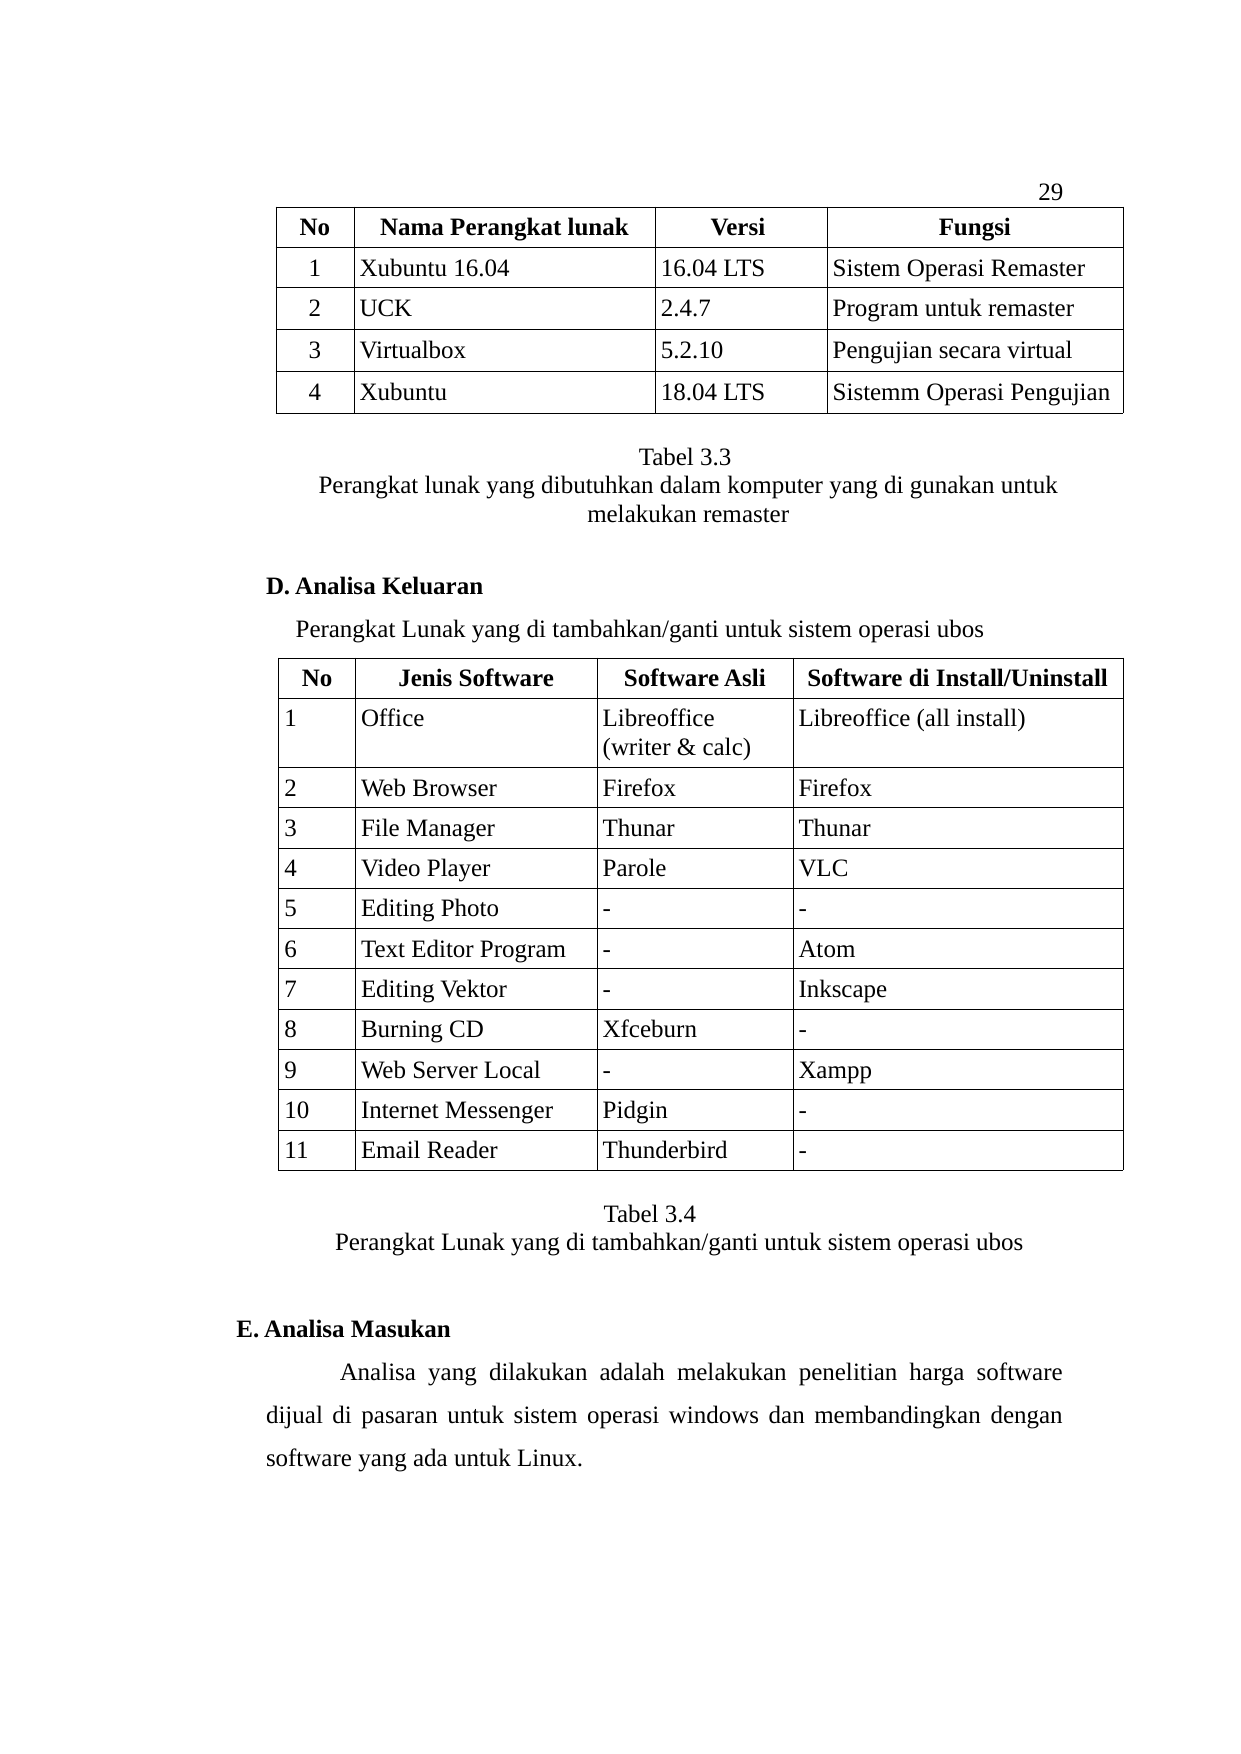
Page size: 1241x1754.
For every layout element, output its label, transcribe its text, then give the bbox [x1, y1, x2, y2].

table_cell 16.04 LTS [656, 248, 827, 287]
table_cell 5 [279, 889, 355, 928]
table_cell Libreoffice (writer & calc) [598, 699, 793, 767]
table_header No [279, 659, 355, 698]
table_cell 5.2.10 [656, 330, 827, 371]
table_cell - [598, 969, 793, 1009]
table_cell Xubuntu [355, 372, 655, 413]
table_cell - [794, 889, 1123, 928]
table_cell Office [356, 699, 597, 767]
table_cell Burning CD [356, 1010, 597, 1049]
table_cell Thunar [794, 808, 1123, 847]
table_cell Firefox [598, 768, 793, 807]
table_cell 11 [279, 1131, 355, 1170]
table_cell 4 [279, 849, 355, 888]
table_cell Editing Photo [356, 889, 597, 928]
table_cell UCK [355, 288, 655, 329]
table_cell - [794, 1131, 1123, 1170]
text Tabel 3.4 [236, 1199, 1063, 1227]
table_cell 6 [279, 929, 355, 968]
table_cell Thunar [598, 808, 793, 847]
table_cell - [794, 1010, 1123, 1049]
table_cell - [598, 889, 793, 928]
table_cell 2.4.7 [656, 288, 827, 329]
table_cell Program untuk remaster [828, 288, 1123, 329]
table_cell Xfceburn [598, 1010, 793, 1049]
table_cell Sistemm Operasi Pengujian [828, 372, 1123, 413]
table_cell Atom [794, 929, 1123, 968]
table_cell - [598, 1050, 793, 1089]
table_cell Libreoffice (all install) [794, 699, 1123, 767]
table_cell - [794, 1090, 1123, 1129]
table_header Versi [656, 208, 827, 247]
text Analisa yang dilakukan adalah melakukan penelitian harga software dijual di pasaran untuk sistem operasi windows dan membandingkan dengan software yang ada untuk Linux. [266, 1357, 1063, 1472]
text D. Analisa Keluaran [266, 571, 1063, 600]
table_cell Xampp [794, 1050, 1123, 1089]
table_cell Pidgin [598, 1090, 793, 1129]
table_cell Video Player [356, 849, 597, 888]
table_cell 1 [277, 248, 354, 287]
text Perangkat lunak yang dibutuhkan dalam komputer yang di gunakan untuk melakukan remaster [313, 471, 1063, 528]
table_cell Sistem Operasi Remaster [828, 248, 1123, 287]
table_cell 2 [277, 288, 354, 329]
table_cell 3 [279, 808, 355, 847]
table_cell Editing Vektor [356, 969, 597, 1009]
table_header Software di Install/Uninstall [794, 659, 1123, 698]
table_cell Firefox [794, 768, 1123, 807]
table_cell Parole [598, 849, 793, 888]
table_header No [277, 208, 354, 247]
table_header Jenis Software [356, 659, 597, 698]
table_cell 3 [277, 330, 354, 371]
table_cell Internet Messenger [356, 1090, 597, 1129]
table_cell Inkscape [794, 969, 1123, 1009]
table_header Nama Perangkat lunak [355, 208, 655, 247]
table_cell Thunderbird [598, 1131, 793, 1170]
table_cell - [598, 929, 793, 968]
table_cell Text Editor Program [356, 929, 597, 968]
table_cell 8 [279, 1010, 355, 1049]
text Perangkat Lunak yang di tambahkan/ganti untuk sistem operasi ubos [295, 1227, 1063, 1256]
table_cell Pengujian secara virtual [828, 330, 1123, 371]
table_cell 1 [279, 699, 355, 767]
table_cell Web Server Local [356, 1050, 597, 1089]
table_cell 7 [279, 969, 355, 1009]
table_cell Xubuntu 16.04 [355, 248, 655, 287]
table_cell VLC [794, 849, 1123, 888]
table_cell Virtualbox [355, 330, 655, 371]
text Perangkat Lunak yang di tambahkan/ganti untuk sistem operasi ubos [295, 614, 1063, 643]
table_cell 10 [279, 1090, 355, 1129]
text E. Analisa Masukan [236, 1314, 1063, 1342]
table_cell File Manager [356, 808, 597, 847]
text Tabel 3.3 [313, 442, 1063, 471]
table_cell 4 [277, 372, 354, 413]
table_cell 9 [279, 1050, 355, 1089]
table_header Fungsi [828, 208, 1123, 247]
table_cell 18.04 LTS [656, 372, 827, 413]
table_cell 2 [279, 768, 355, 807]
table_cell Email Reader [356, 1131, 597, 1170]
table_header Software Asli [598, 659, 793, 698]
table_cell Web Browser [356, 768, 597, 807]
